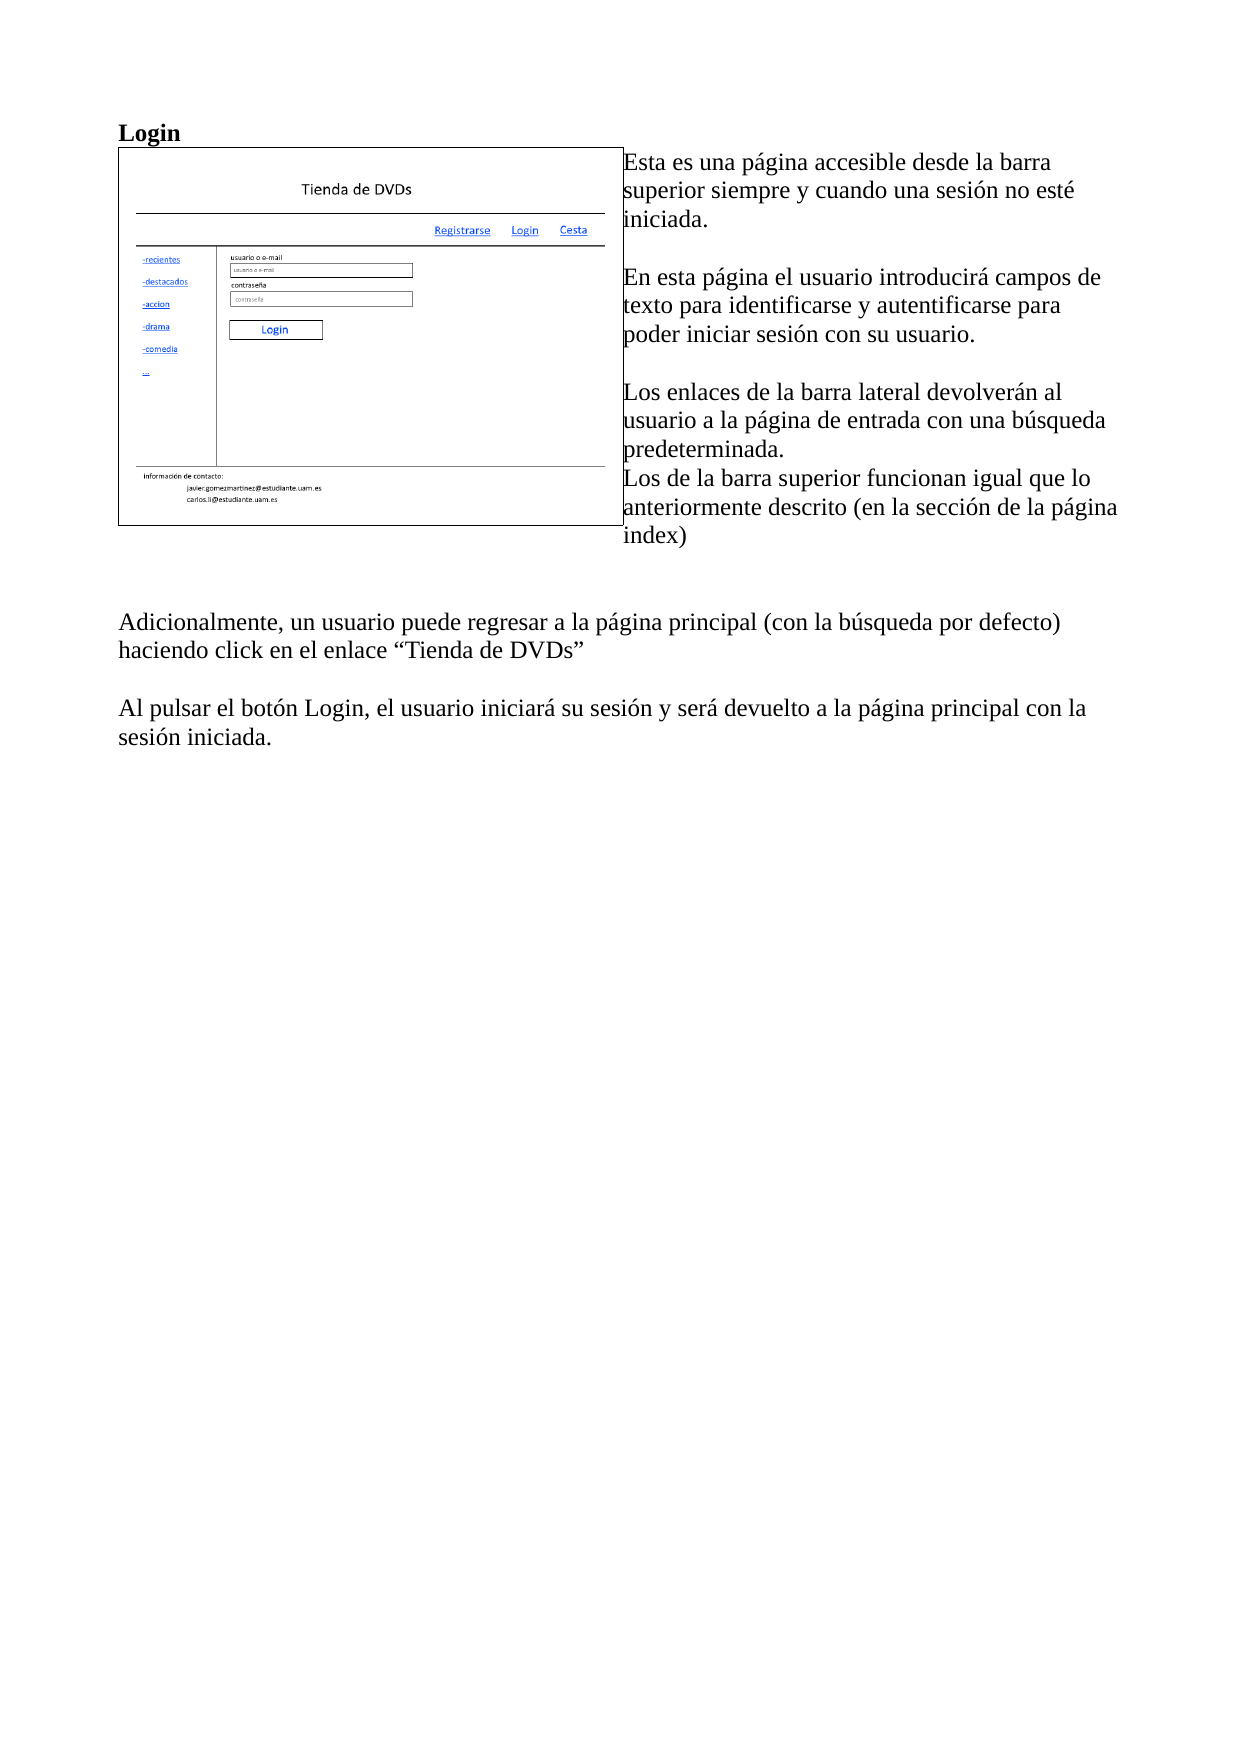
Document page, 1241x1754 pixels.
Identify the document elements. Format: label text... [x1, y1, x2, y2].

text Los de la barra superior funcionan igual que lo anteriormente descrito (en la sección de la página index) [118, 463, 1122, 549]
text Al pulsar el botón Login, el usuario iniciará su sesión y será devuelto a la página principal con la sesión iniciada. [118, 693, 1122, 751]
text Login [118, 118, 1122, 147]
text [119, 148, 623, 525]
text Los enlaces de la barra lateral devolverán al usuario a la página de entrada con una búsqueda predeterminada. [624, 377, 1122, 463]
text En esta página el usuario introducirá campos de texto para identificarse y autentificarse para poder iniciar sesión con su usuario. [624, 262, 1122, 348]
text Esta es una página accesible desde la barra superior siempre y cuando una sesión no esté iniciada. [624, 147, 1122, 233]
picture [136, 164, 605, 508]
text Adicionalmente, un usuario puede regresar a la página principal (con la búsqueda por defecto) haciendo click en el enlace “Tienda de DVDs” [118, 607, 1122, 664]
